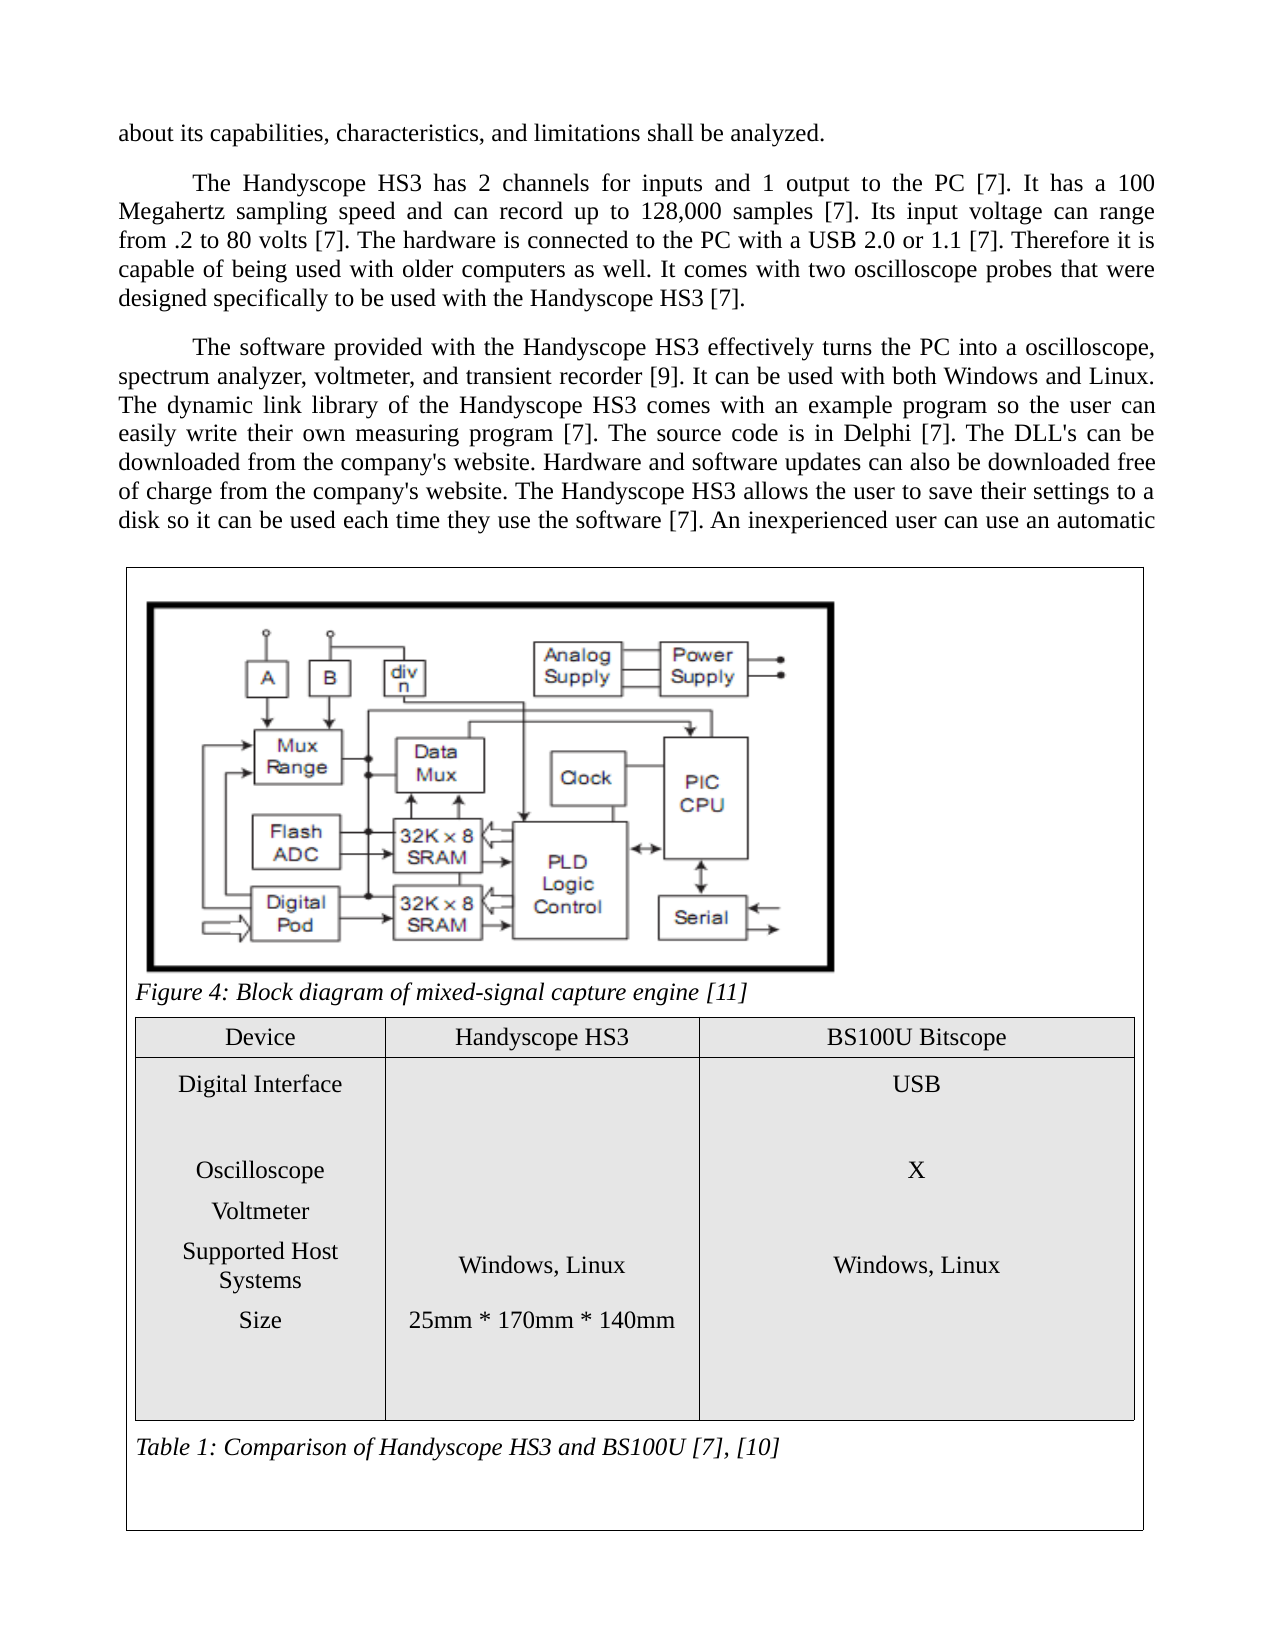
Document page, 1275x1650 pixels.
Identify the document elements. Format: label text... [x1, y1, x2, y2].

table_cell [700, 1380, 1134, 1420]
table_cell [136, 1380, 385, 1420]
text Table 1: Comparison of Handyscope HS3 and BS100U [7], [10] [135, 1432, 1134, 1461]
table_cell X [700, 1150, 1134, 1190]
table_cell Supported Host Systems [136, 1230, 385, 1299]
table_cell [386, 1380, 699, 1420]
table_cell 25mm * 170mm * 140mm [386, 1299, 699, 1339]
text [127, 568, 1143, 1530]
table_cell USB [700, 1058, 1134, 1109]
text The Handyscope HS3 has 2 channels for inputs and 1 output to the PC [7]. It has a 100 Megahertz sampling speed and can record up to 128,000 samples [7]. Its input voltage can range from .2 to 80 volts [7]. The hardware is connected to the PC with a USB 2.0 or 1.1 [7]. Therefore it is capable of being used with older computers as well. It comes with two oscilloscope probes that were designed specifically to be used with the Handyscope HS3 [7]. [118, 168, 1157, 311]
table_header BS100U Bitscope [700, 1018, 1134, 1057]
table_header Handyscope HS3 [386, 1018, 699, 1057]
table_cell [386, 1110, 699, 1150]
text about its capabilities, characteristics, and limitations shall be analyzed. [118, 118, 1157, 147]
table_cell [386, 1058, 699, 1109]
text The software provided with the Handyscope HS3 effectively turns the PC into a oscilloscope, spectrum analyzer, voltmeter, and transient recorder [9]. It can be used with both Windows and Linux. The dynamic link library of the Handyscope HS3 comes with an example program so the user can easily write their own measuring program [7]. The source code is in Delphi [7]. The DLL's can be downloaded from the company's website. Hardware and software updates can also be downloaded free of charge from the company's website. The Handyscope HS3 allows the user to save their settings to a disk so it can be used each time they use the software [7]. An inexperienced user can use an automatic [118, 332, 1157, 533]
text Figure 4: Block diagram of mixed-signal capture engine [11] [135, 586, 1134, 1006]
table_cell [386, 1339, 699, 1379]
table_cell Size [136, 1299, 385, 1339]
table_cell Voltmeter [136, 1190, 385, 1230]
table_cell [136, 1339, 385, 1379]
table_cell Windows, Linux [700, 1230, 1134, 1299]
table_cell [386, 1190, 699, 1230]
table_header Device [136, 1018, 385, 1057]
table_cell [700, 1110, 1134, 1150]
table_cell Digital Interface [136, 1058, 385, 1109]
table_cell [700, 1299, 1134, 1339]
table_cell Windows, Linux [386, 1230, 699, 1299]
picture [140, 594, 840, 978]
table_cell [386, 1150, 699, 1190]
table_cell [136, 1110, 385, 1150]
table_cell [700, 1339, 1134, 1379]
table_cell Oscilloscope [136, 1150, 385, 1190]
table_cell [700, 1190, 1134, 1230]
